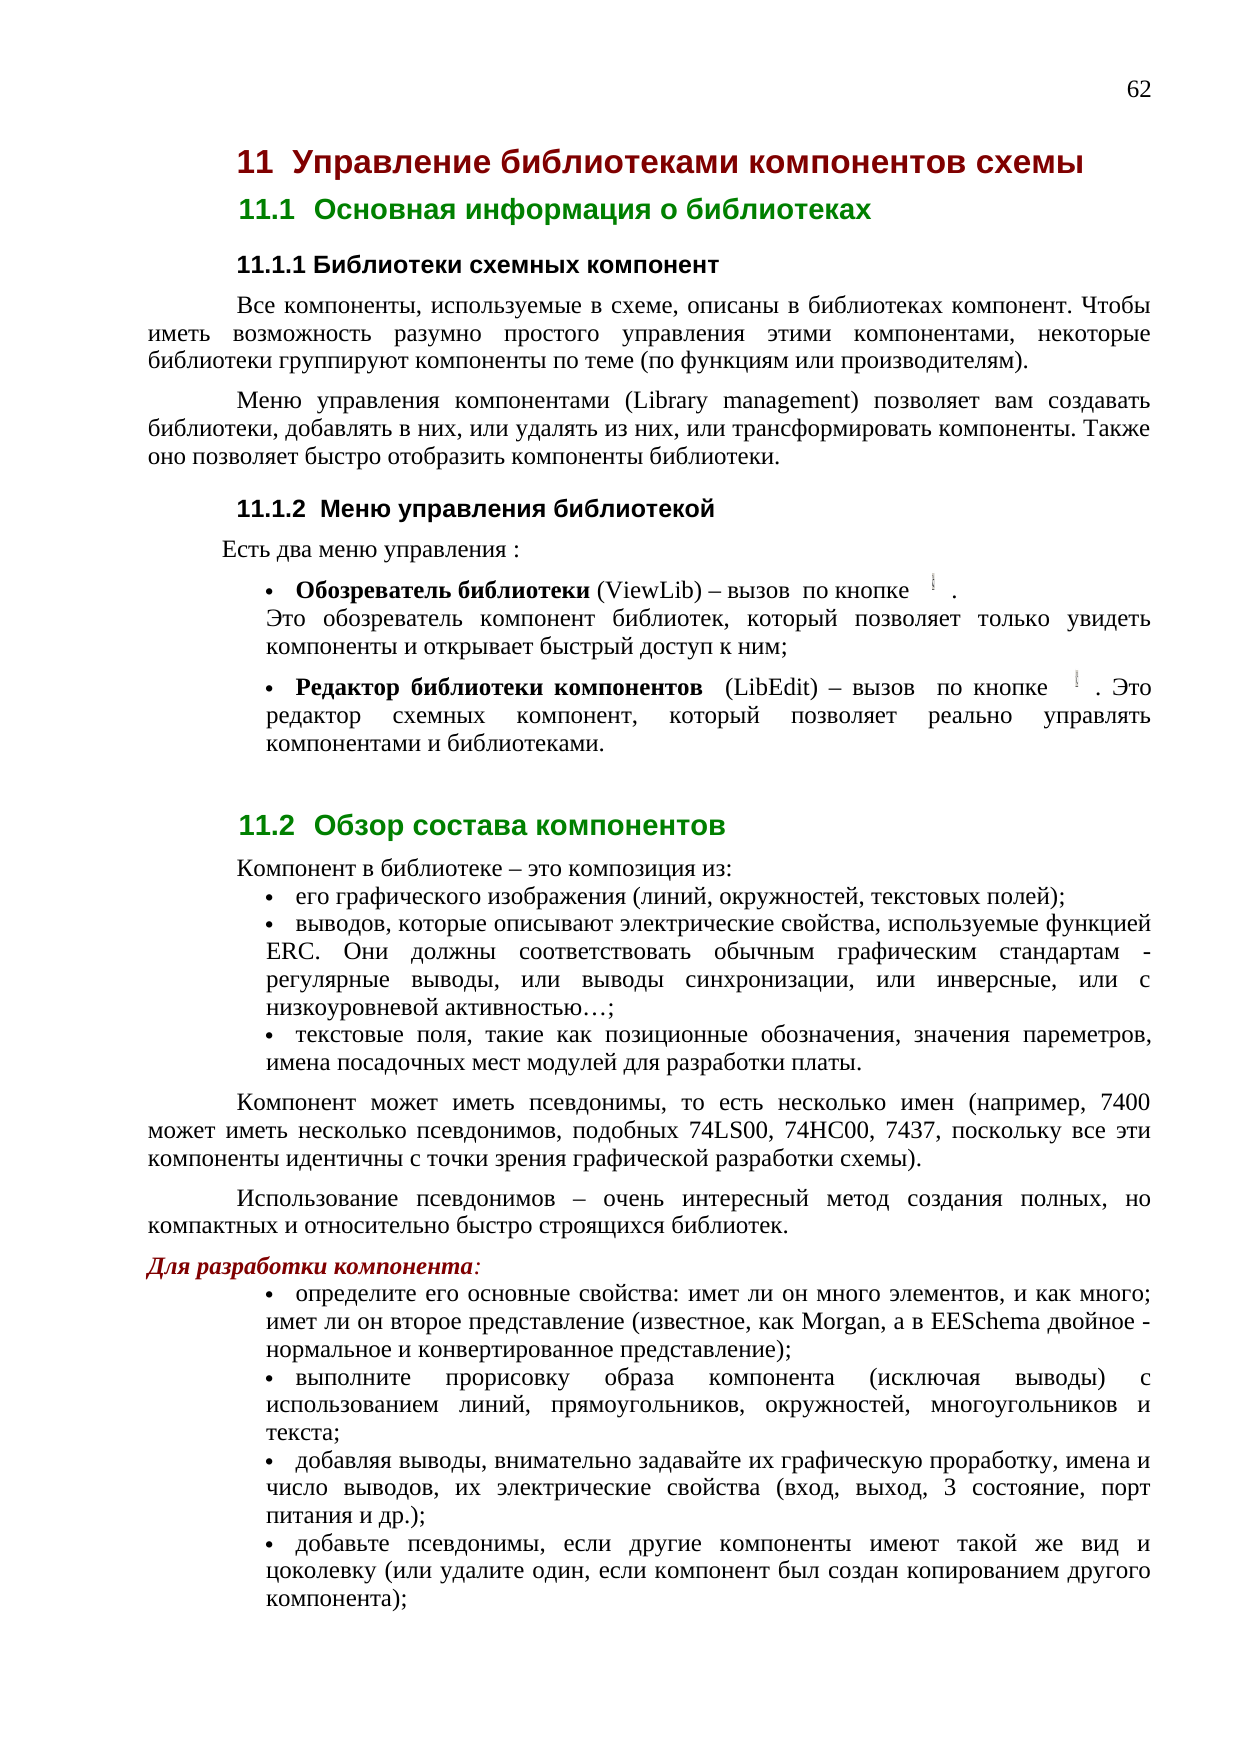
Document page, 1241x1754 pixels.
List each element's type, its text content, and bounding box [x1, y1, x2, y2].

list выполните прорисовку образа компонента (исключая выводы) с использованием линий, прямоугольников, окружностей, многоугольников и текста; [266, 1363, 1152, 1446]
subtitle Меню управления библиотекой [148, 495, 1152, 523]
list его графического изображения (линий, окружностей, текстовых полей); [266, 882, 1152, 909]
picture [1075, 668, 1079, 687]
text Для разработки компонента: [148, 1252, 1152, 1279]
subtitle Основная информация о библиотеках [238, 193, 1152, 226]
list Редактор библиотеки компонентов (LibEdit) – вызов по кнопке . Это редактор схемных компонент, который позволяет реально управлять компонентами и библиотеками. [266, 659, 1152, 756]
list добавляя выводы, внимательно задавайте их графическую проработку, имена и число выводов, их электрические свойства (вход, выход, 3 состояние, порт питания и др.); [266, 1446, 1152, 1529]
text Все компоненты, используемые в схеме, описаны в библиотеках компонент. Чтобы иметь возможность разумно простого управления этими компонентами, некоторые библиотеки группируют компоненты по теме (по функциям или производителям). [148, 291, 1152, 374]
subtitle Обзор состава компонентов [238, 809, 1152, 842]
text Есть два меню управления : [148, 535, 1152, 563]
text Меню управления компонентами (Library management) позволяет вам создавать библиотеки, добавлять в них, или удалять из них, или трансформировать компоненты. Также оно позволяет быстро отобразить компоненты библиотеки. [148, 387, 1152, 470]
list выводов, которые описывают электрические свойства, используемые функцией ERC. Они должны соответствовать обычным графическим стандартам - регулярные выводы, или выводы синхронизации, или инверсные, или с низкоуровневой активностью…; [266, 909, 1152, 1020]
list добавьте псевдонимы, если другие компоненты имеют такой же вид и цоколевку (или удалите один, если компонент был создан копированием другого компонента); [266, 1529, 1152, 1612]
subtitle Управление библиотеками компонентов схемы [148, 143, 1152, 180]
list Обозреватель библиотеки (ViewLib) – вызов по кнопке . [266, 563, 1152, 604]
text Компонент в библиотеке – это композиция из: [148, 854, 1152, 882]
text Компонент может иметь псевдонимы, то есть несколько имен (например, 7400 может иметь несколько псевдонимов, подобных 74LS00, 74HC00, 7437, поскольку все эти компоненты идентичны с точки зрения графической разработки схемы). [148, 1088, 1152, 1171]
list определите его основные свойства: имет ли он много элементов, и как много; имет ли он второе представление (известное, как Morgan, а в EESchema двойное - нормальное и конвертированное представление); [266, 1279, 1152, 1363]
subtitle Библиотеки схемных компонент [148, 251, 1152, 278]
text Использование псевдонимов – очень интересный метод создания полных, но компактных и относительно быстро строящихся библиотек. [148, 1184, 1152, 1239]
text Это обозреватель компонент библиотек, который позволяет только увидеть компоненты и открывает быстрый доступ к ним; [266, 604, 1152, 659]
list текстовые поля, такие как позиционные обозначения, значения пареметров, имена посадочных мест модулей для разработки платы. [266, 1020, 1152, 1076]
